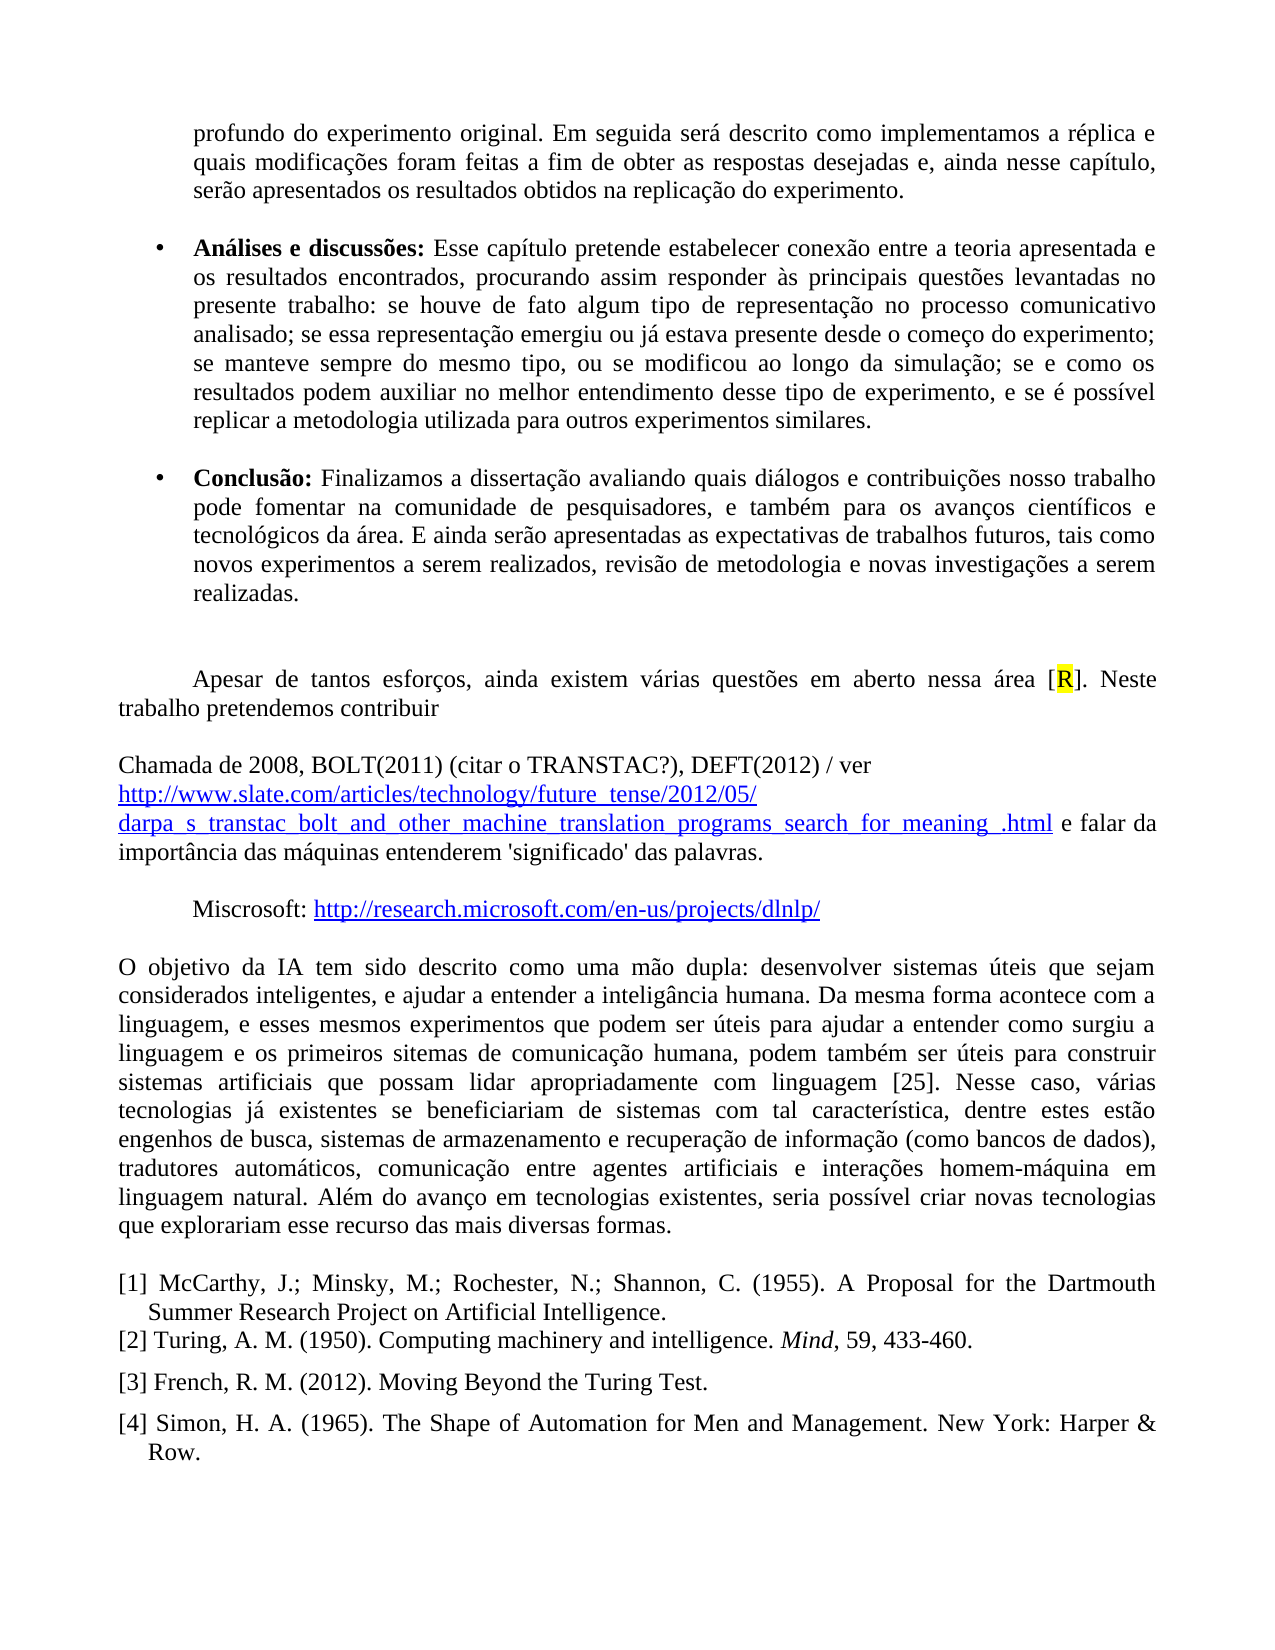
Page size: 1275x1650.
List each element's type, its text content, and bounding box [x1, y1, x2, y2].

text [4] Simon, H. A. (1965). The Shape of Automation for Men and Management. New York: Harper & Row. [118, 1408, 1157, 1466]
text [1] McCarthy, J.; Minsky, M.; Rochester, N.; Shannon, C. (1955). A Proposal for the Dartmouth Summer Research Project on Artificial Intelligence. [118, 1268, 1157, 1326]
text [3] French, R. M. (2012). Moving Beyond the Turing Test. [118, 1367, 1157, 1396]
text Apesar de tantos esforços, ainda existem várias questões em aberto nessa área [R]. Neste trabalho pretendemos contribuir [118, 664, 1157, 722]
text http://www.slate.com/articles/technology/future_tense/2012/05/darpa_s_transtac_bolt_and_other_machine_translation_programs_search_for_meaning_.html e falar da importância das máquinas entenderem 'significado' das palavras. [118, 779, 1157, 866]
list Conclusão: Finalizamos a dissertação avaliando quais diálogos e contribuições nosso trabalho pode fomentar na comunidade de pesquisadores, e também para os avanços científicos e tecnológicos da área. E ainda serão apresentadas as expectativas de trabalhos futuros, tais como novos experimentos a serem realizados, revisão de metodologia e novas investigações a serem realizadas. [156, 463, 1157, 607]
list profundo do experimento original. Em seguida será descrito como implementamos a réplica e quais modificações foram feitas a fim de obter as respostas desejadas e, ainda nesse capítulo, serão apresentados os resultados obtidos na replicação do experimento. [156, 118, 1157, 204]
text O objetivo da IA tem sido descrito como uma mão dupla: desenvolver sistemas úteis que sejam considerados inteligentes, e ajudar a entender a inteligância humana. Da mesma forma acontece com a linguagem, e esses mesmos experimentos que podem ser úteis para ajudar a entender como surgiu a linguagem e os primeiros sitemas de comunicação humana, podem também ser úteis para construir sistemas artificiais que possam lidar apropriadamente com linguagem [25]. Nesse caso, várias tecnologias já existentes se beneficiariam de sistemas com tal característica, dentre estes estão engenhos de busca, sistemas de armazenamento e recuperação de informação (como bancos de dados), tradutores automáticos, comunicação entre agentes artificiais e interações homem-máquina em linguagem natural. Além do avanço em tecnologias existentes, seria possível criar novas tecnologias que explorariam esse recurso das mais diversas formas. [118, 952, 1157, 1239]
text Miscrosoft: http://research.microsoft.com/en-us/projects/dlnlp/ [118, 894, 1157, 923]
text Chamada de 2008, BOLT(2011) (citar o TRANSTAC?), DEFT(2012) / ver [118, 751, 1157, 779]
text [2] Turing, A. M. (1950). Computing machinery and intelligence. Mind, 59, 433-460. [118, 1326, 1157, 1354]
list Análises e discussões: Esse capítulo pretende estabelecer conexão entre a teoria apresentada e os resultados encontrados, procurando assim responder às principais questões levantadas no presente trabalho: se houve de fato algum tipo de representação no processo comunicativo analisado; se essa representação emergiu ou já estava presente desde o começo do experimento; se manteve sempre do mesmo tipo, ou se modificou ao longo da simulação; se e como os resultados podem auxiliar no melhor entendimento desse tipo de experimento, e se é possível replicar a metodologia utilizada para outros experimentos similares. [156, 233, 1157, 434]
